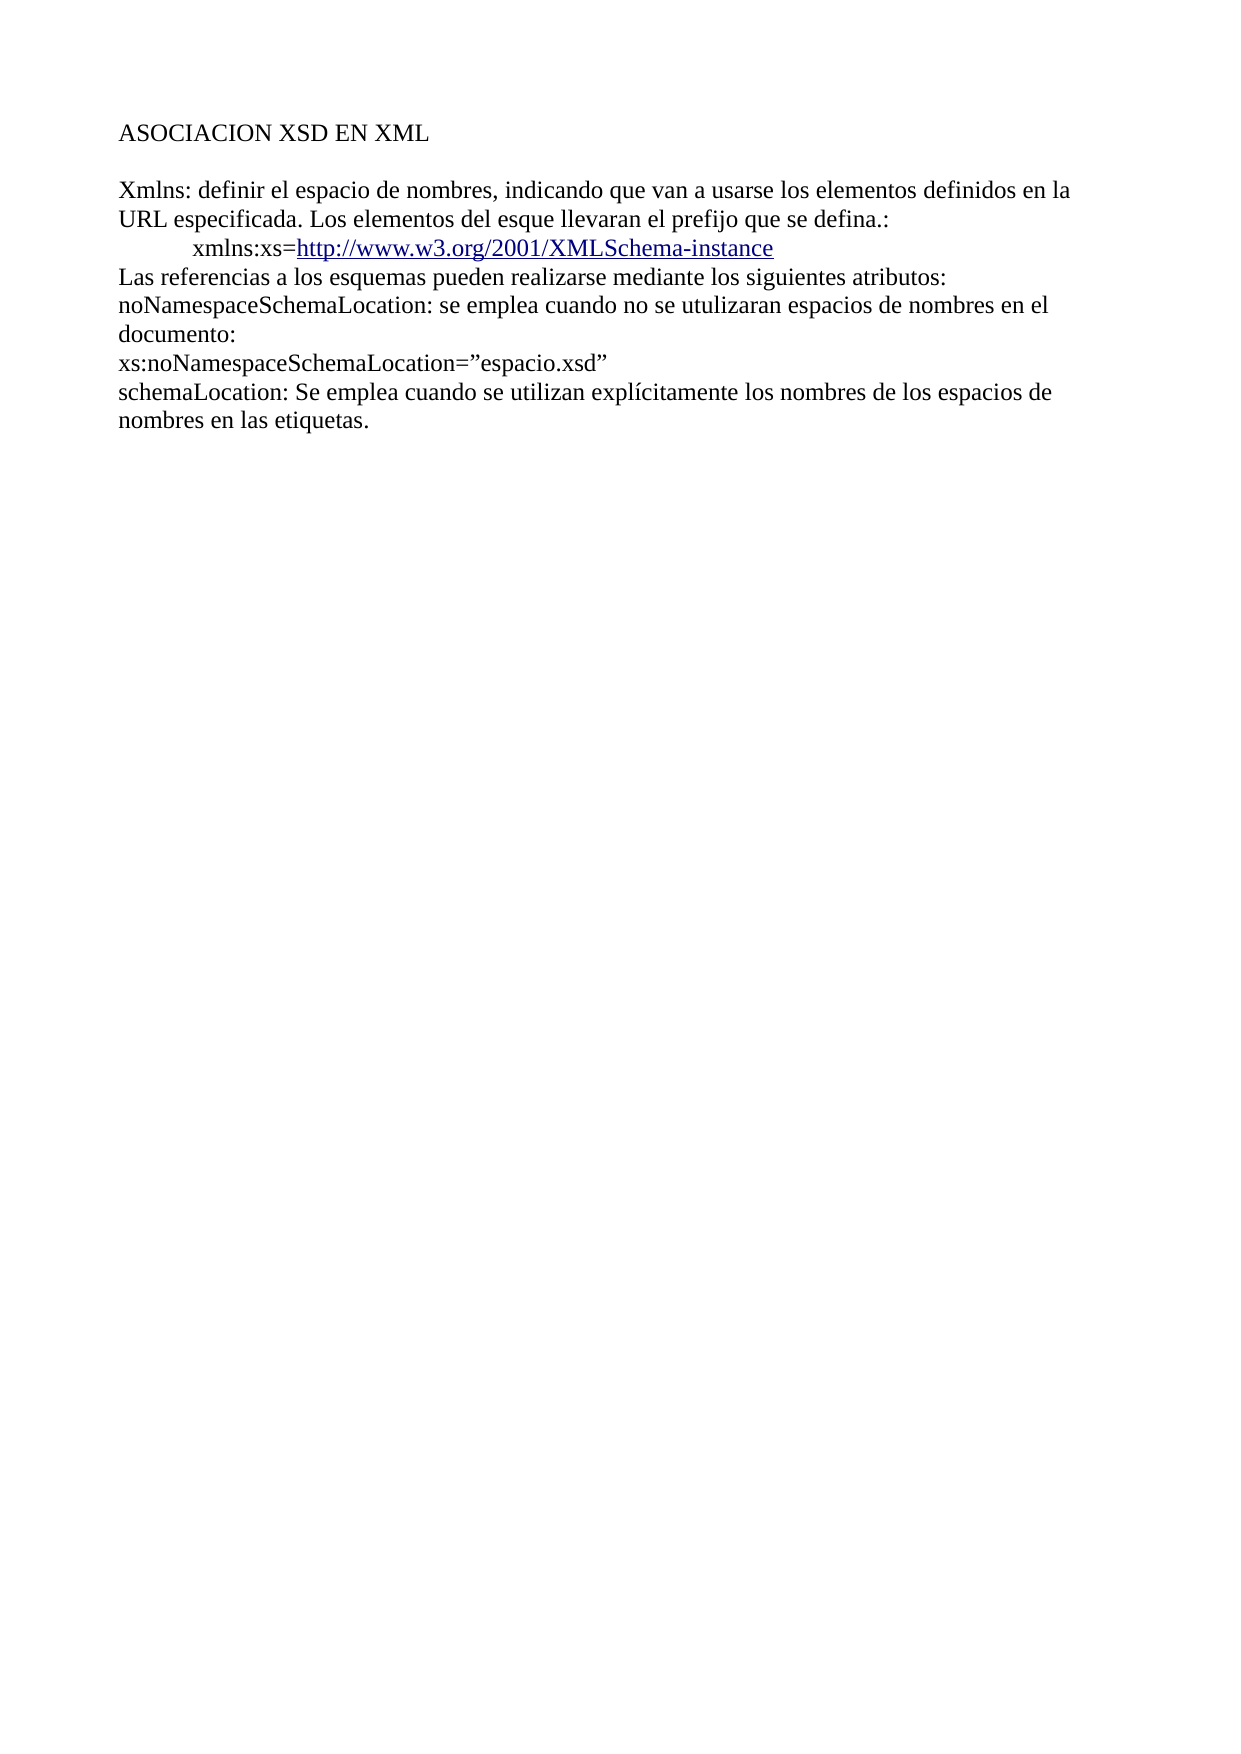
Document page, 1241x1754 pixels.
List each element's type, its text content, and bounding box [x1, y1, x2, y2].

text xmlns:xs=http://www.w3.org/2001/XMLSchema-instance [118, 233, 1122, 262]
text xs:noNamespaceSchemaLocation=”espacio.xsd” [118, 348, 1122, 377]
text schemaLocation: Se emplea cuando se utilizan explícitamente los nombres de los espacios de nombres en las etiquetas. [118, 377, 1122, 434]
text noNamespaceSchemaLocation: se emplea cuando no se utulizaran espacios de nombres en el documento: [118, 291, 1122, 348]
text Las referencias a los esquemas pueden realizarse mediante los siguientes atributos: [118, 262, 1122, 291]
text Xmlns: definir el espacio de nombres, indicando que van a usarse los elementos definidos en la URL especificada. Los elementos del esque llevaran el prefijo que se defina.: [118, 176, 1122, 233]
text ASOCIACION XSD EN XML [118, 118, 1122, 147]
